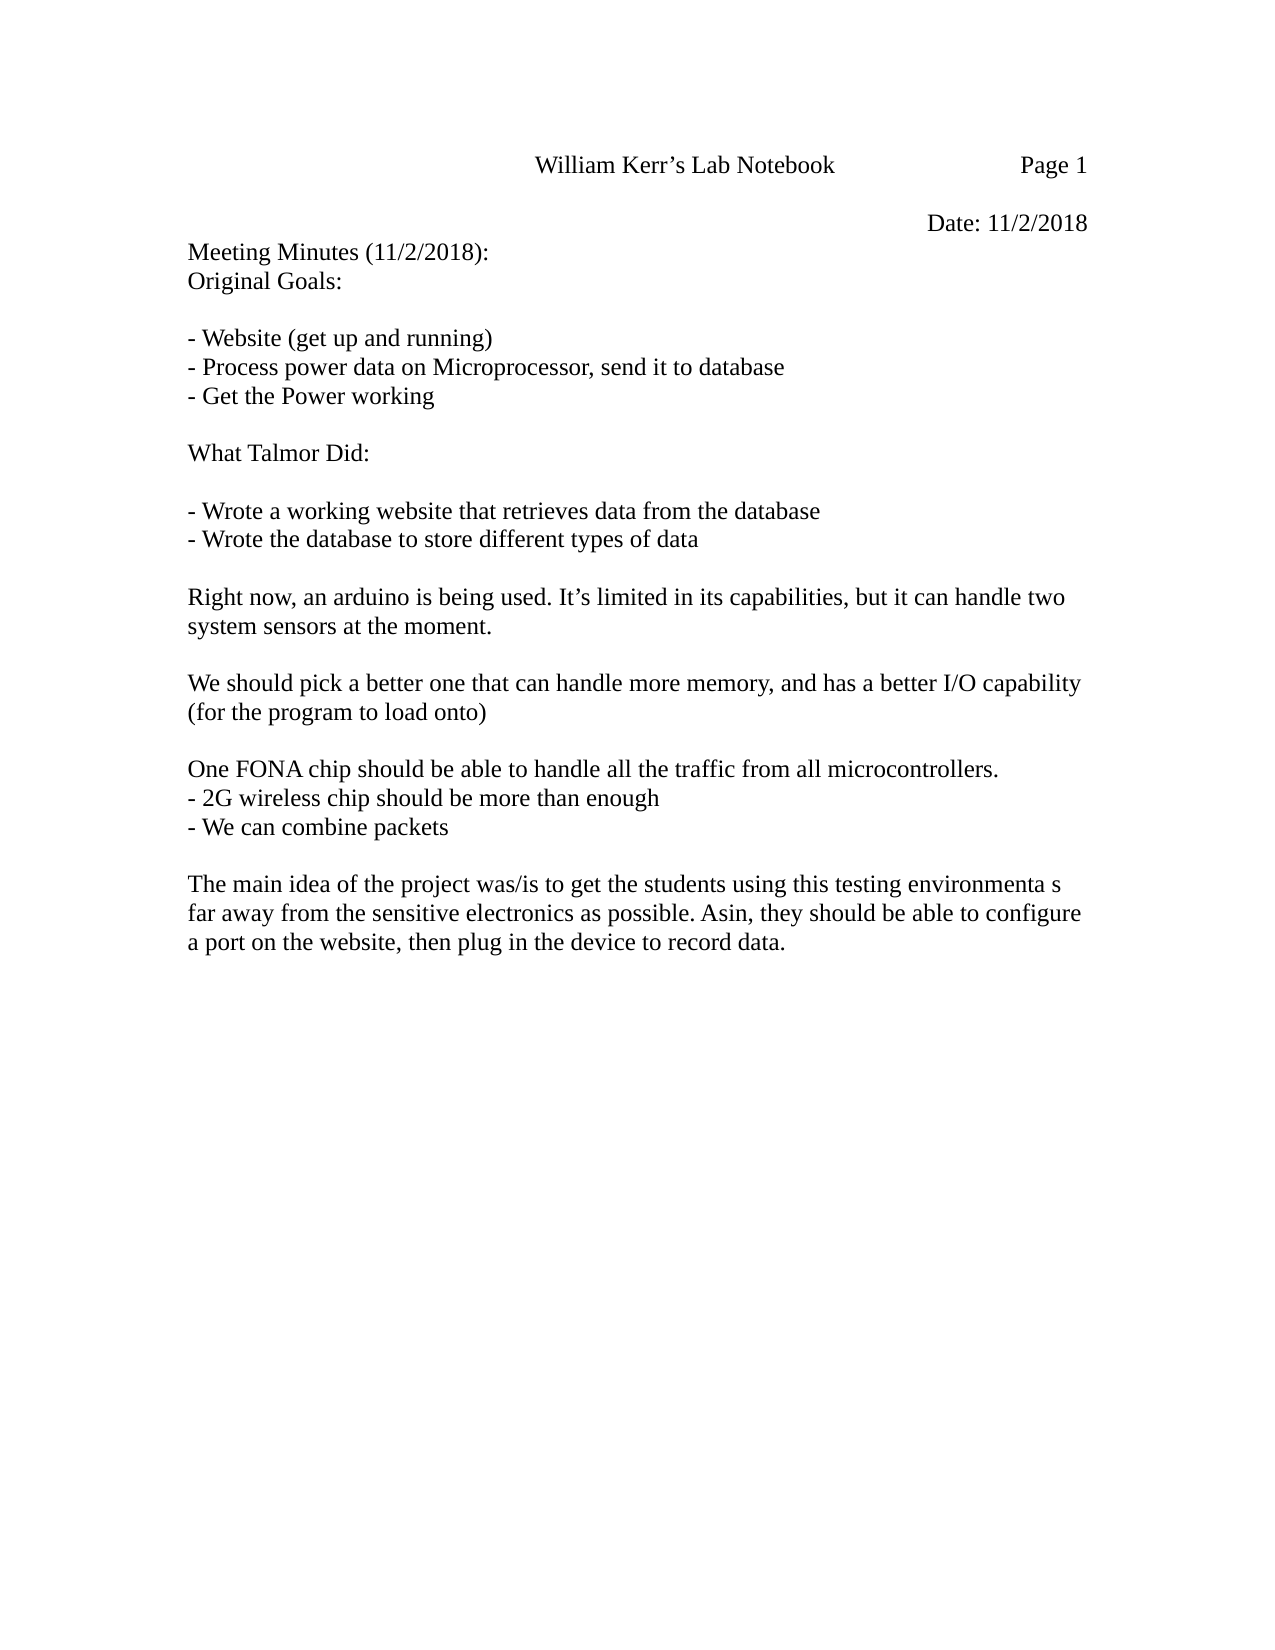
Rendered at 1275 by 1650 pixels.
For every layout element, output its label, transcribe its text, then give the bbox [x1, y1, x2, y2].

text - Website (get up and running) [187, 323, 1087, 352]
text - Process power data on Microprocessor, send it to database [187, 352, 1087, 381]
text One FONA chip should be able to handle all the traffic from all microcontrollers. [187, 754, 1087, 783]
text Original Goals: [187, 266, 1087, 294]
text Right now, an arduino is being used. It’s limited in its capabilities, but it can handle two system sensors at the moment. [187, 582, 1087, 639]
text - Wrote a working website that retrieves data from the database [187, 496, 1087, 524]
text - We can combine packets [187, 812, 1087, 841]
text - Wrote the database to store different types of data [187, 524, 1087, 553]
text What Talmor Did: [187, 438, 1087, 467]
text Date: 11/2/2018 [187, 208, 1087, 237]
text The main idea of the project was/is to get the students using this testing environmenta s far away from the sensitive electronics as possible. Asin, they should be able to configure a port on the website, then plug in the device to record data. [187, 869, 1087, 956]
text - 2G wireless chip should be more than enough [187, 783, 1087, 812]
text - Get the Power working [187, 381, 1087, 409]
text Meeting Minutes (11/2/2018): [187, 237, 1087, 266]
text We should pick a better one that can handle more memory, and has a better I/O capability (for the program to load onto) [187, 668, 1087, 726]
